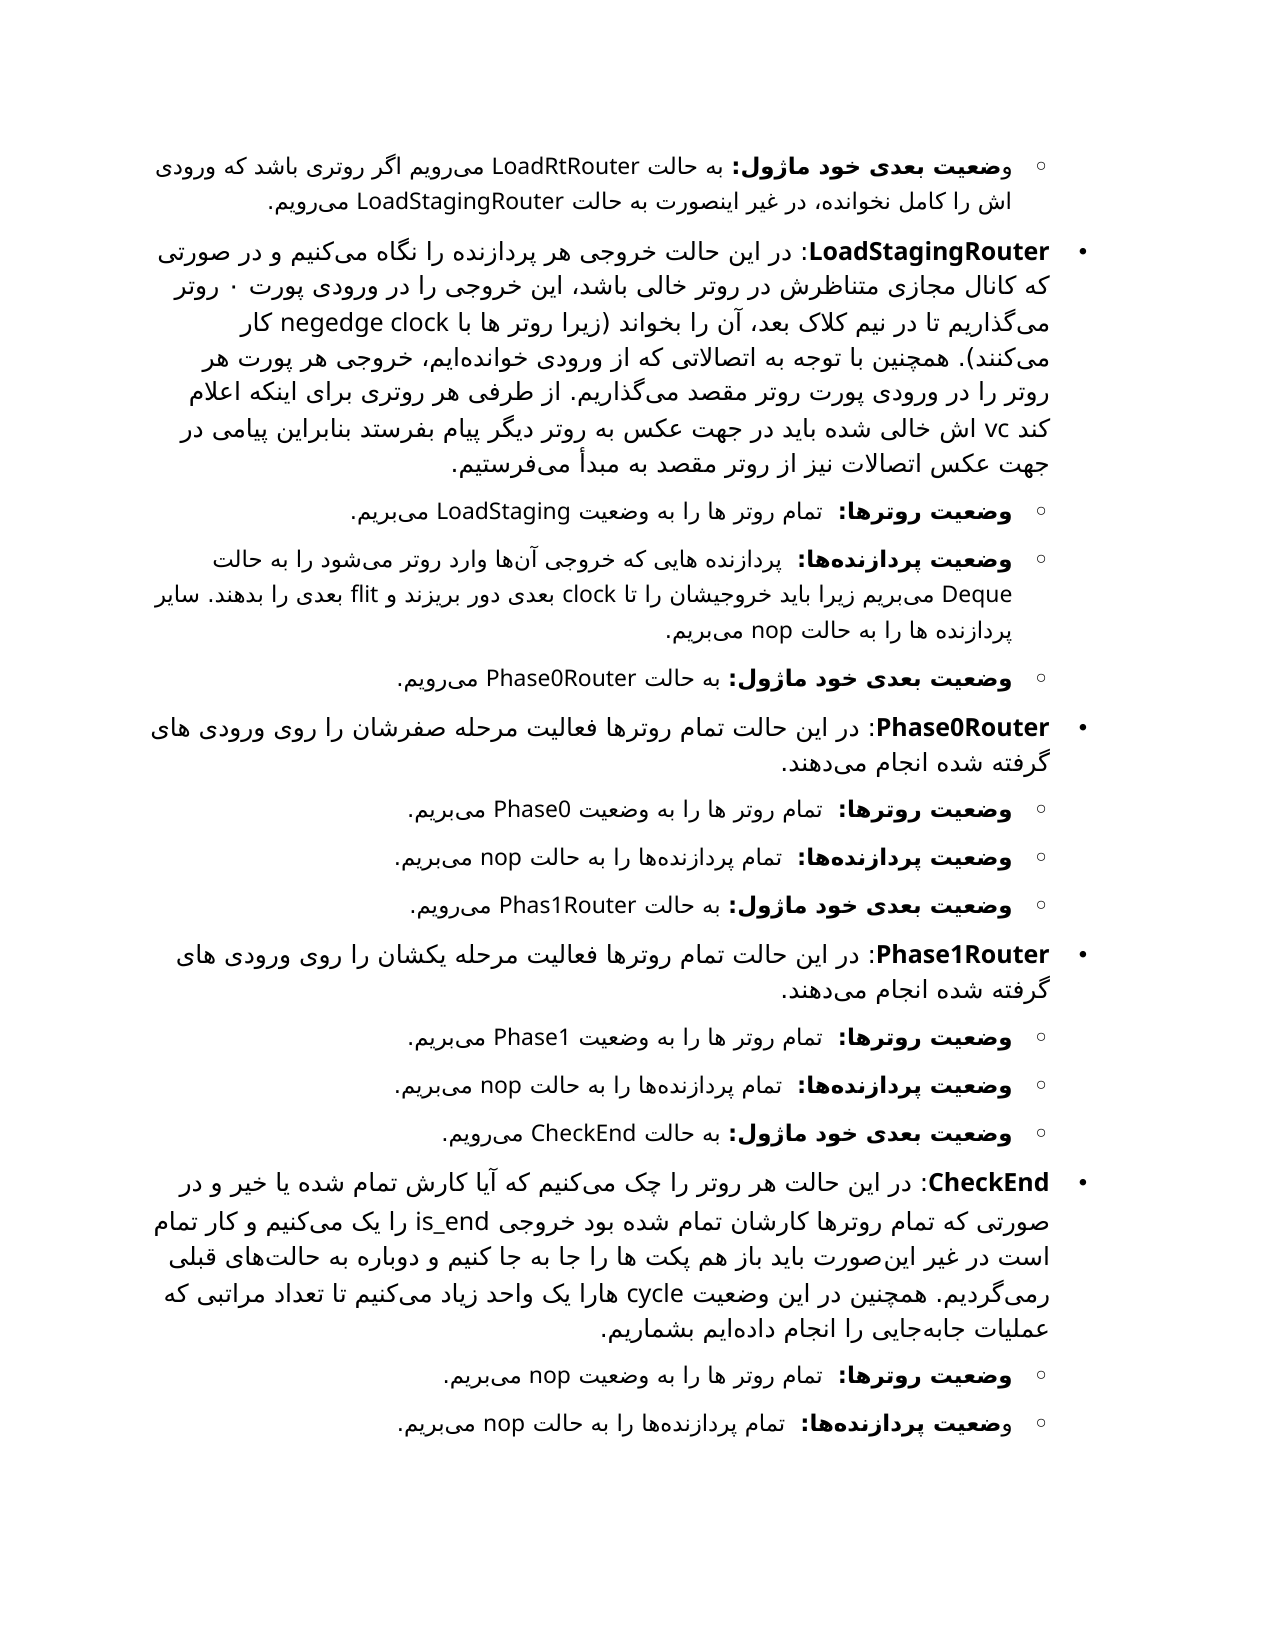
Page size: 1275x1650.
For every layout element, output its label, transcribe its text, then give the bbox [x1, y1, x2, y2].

list وضعیت روتر‌ها: تمام روتر ها را به وضعیت LoadStaging می‌بریم. [150, 494, 1050, 526]
list وضعیت روتر‌ها: تمام روتر ها را به وضعیت Phase0 می‌بریم. [150, 793, 1050, 825]
list وضعیت پردازنده‌ها: تمام پردازنده‌ها را به حالت nop می‌بریم. [150, 841, 1050, 873]
list Phase1Router: در این حالت تمام روتر‌ها فعالیت مرحله یکشان را روی ورودی های گرفته شده انجام می‌دهند. [150, 937, 1087, 1005]
list CheckEnd: در این حالت هر روتر را چک ‌می‌کنیم که آیا کارش تمام شده یا خیر و در صورتی که تمام روتر‌ها کارشان تمام شده بود خروجی is_end را یک می‌کنیم و کار تمام است در غیر این‌صورت باید باز هم پکت ها را جا به جا کنیم و دوباره به حالت‌های قبلی رمی‌گردیم. همچنین در این وضعیت cycle هارا یک واحد زیاد می‌کنیم تا تعداد مراتبی که عملیات جابه‌جایی را انجام داده‌ایم بشماریم. [150, 1165, 1087, 1343]
list وضعیت روتر‌ها: تمام روتر ها را به وضعیت Phase1 می‌بریم. [150, 1021, 1050, 1052]
list وضعیت پردازنده‌ها: تمام پردازنده‌ها را به حالت nop می‌بریم. [150, 1407, 1050, 1438]
list وضعیت روتر‌ها: تمام روتر ها را به وضعیت nop می‌بریم. [150, 1359, 1050, 1391]
list LoadStagingRouter: در این حالت خروجی هر پردازنده را نگاه می‌کنیم و در صورتی که کانال مجازی متناظرش در روتر خالی باشد، این خروجی را در ورودی پورت ۰ روتر می‌گذاریم تا در نیم کلاک بعد، آن را بخواند (زیرا روتر ها با negedge clock کار می‌کنند). همچنین با توجه به اتصالاتی که از ورودی خوانده‌ایم، خروجی هر پورت هر روتر را در ورودی پورت روتر مقصد می‌گذاریم. از طرفی هر روتری برای اینکه اعلام کند vc اش خالی شده باید در جهت عکس به روتر دیگر پیام بفرستد بنابر‌این پیامی در جهت عکس اتصالات نیز از روتر مقصد به‌ مبدأ می‌فرستیم. [150, 233, 1087, 478]
list وضعیت بعدی خود ماژول: به حالت Phase0Router می‌رویم. [150, 662, 1050, 693]
list وضعیت بعدی خود ماژول: به حالت CheckEnd می‌رویم. [150, 1117, 1050, 1148]
list وضعیت بعدی خود ماژول: به حالت LoadRtRouter می‌رویم اگر روتری باشد که ورودی اش را کامل نخوانده، در غیر اینصورت به حالت LoadStagingRouter می‌رویم. [150, 150, 1050, 216]
list وضعیت بعدی خود ماژول: به حالت Phas1Router می‌رویم. [150, 889, 1050, 921]
list Phase0Router: در این حالت تمام روتر‌ها فعالیت مرحله صفرشان را روی ورودی های گرفته شده انجام می‌دهند. [150, 709, 1087, 777]
list وضعیت پردازنده‌ها: تمام پردازنده‌ها را به حالت nop می‌بریم. [150, 1069, 1050, 1100]
list وضعیت پردازنده‌ها: پردازنده هایی که خروجی آن‌ها وارد روتر می‌شود را به حالت Deque می‌بریم زیرا باید خروجیشان را تا clock بعدی دور بریزند و flit بعدی را بدهند. سایر پردازنده ها را به حالت nop می‌بریم. [150, 542, 1050, 645]
